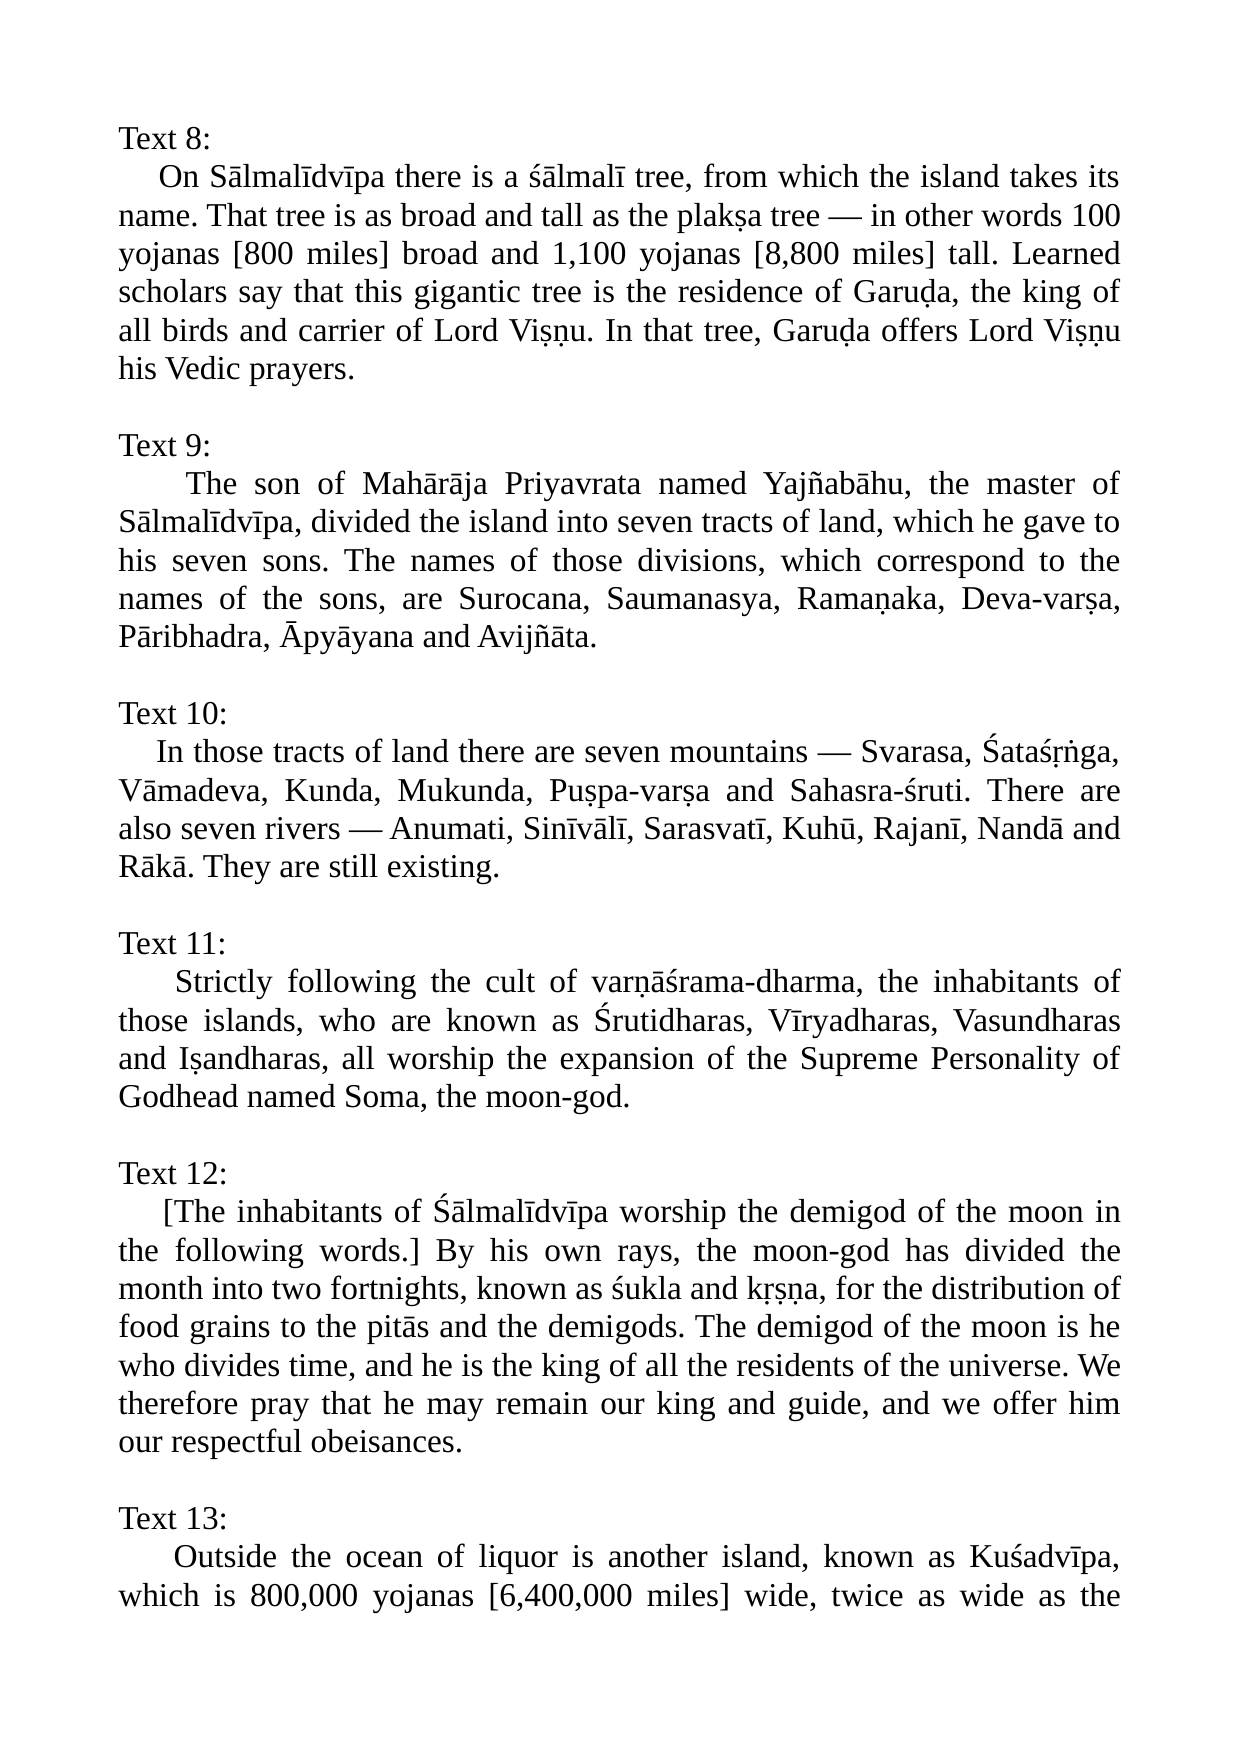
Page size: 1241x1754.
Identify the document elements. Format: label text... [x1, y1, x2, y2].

text Text 10: [118, 693, 1122, 731]
text Text 12: [118, 1153, 1122, 1191]
text Text 9: [118, 425, 1122, 463]
text In those tracts of land there are seven mountains — Svarasa, Śataśṛṅga, Vāmadeva, Kunda, Mukunda, Puṣpa-varṣa and Sahasra-śruti. There are also seven rivers — Anumati, Sinīvālī, Sarasvatī, Kuhū, Rajanī, Nandā and Rākā. They are still existing. [118, 731, 1122, 885]
text Text 11: [118, 923, 1122, 961]
text Outside the ocean of liquor is another island, known as Kuśadvīpa, which is 800,000 yojanas [6,400,000 miles] wide, twice as wide as the [118, 1536, 1122, 1613]
text [The inhabitants of Śālmalīdvīpa worship the demigod of the moon in the following words.] By his own rays, the moon-god has divided the month into two fortnights, known as śukla and kṛṣṇa, for the distribution of food grains to the pitās and the demigods. The demigod of the moon is he who divides time, and he is the king of all the residents of the universe. We therefore pray that he may remain our king and guide, and we offer him our respectful obeisances. [118, 1191, 1122, 1460]
text Text 13: [118, 1498, 1122, 1536]
text On Sālmalīdvīpa there is a śālmalī tree, from which the island takes its name. That tree is as broad and tall as the plakṣa tree — in other words 100 yojanas [800 miles] broad and 1,100 yojanas [8,800 miles] tall. Learned scholars say that this gigantic tree is the residence of Garuḍa, the king of all birds and carrier of Lord Viṣṇu. In that tree, Garuḍa offers Lord Viṣṇu his Vedic prayers. [118, 156, 1122, 386]
text Strictly following the cult of varṇāśrama-dharma, the inhabitants of those islands, who are known as Śrutidharas, Vīryadharas, Vasundharas and Iṣandharas, all worship the expansion of the Supreme Personality of Godhead named Soma, the moon-god. [118, 961, 1122, 1115]
text The son of Mahārāja Priyavrata named Yajñabāhu, the master of Sālmalīdvīpa, divided the island into seven tracts of land, which he gave to his seven sons. The names of those divisions, which correspond to the names of the sons, are Surocana, Saumanasya, Ramaṇaka, Deva-varṣa, Pāribhadra, Āpyāyana and Avijñāta. [118, 463, 1122, 655]
text Text 8: [118, 118, 1122, 156]
